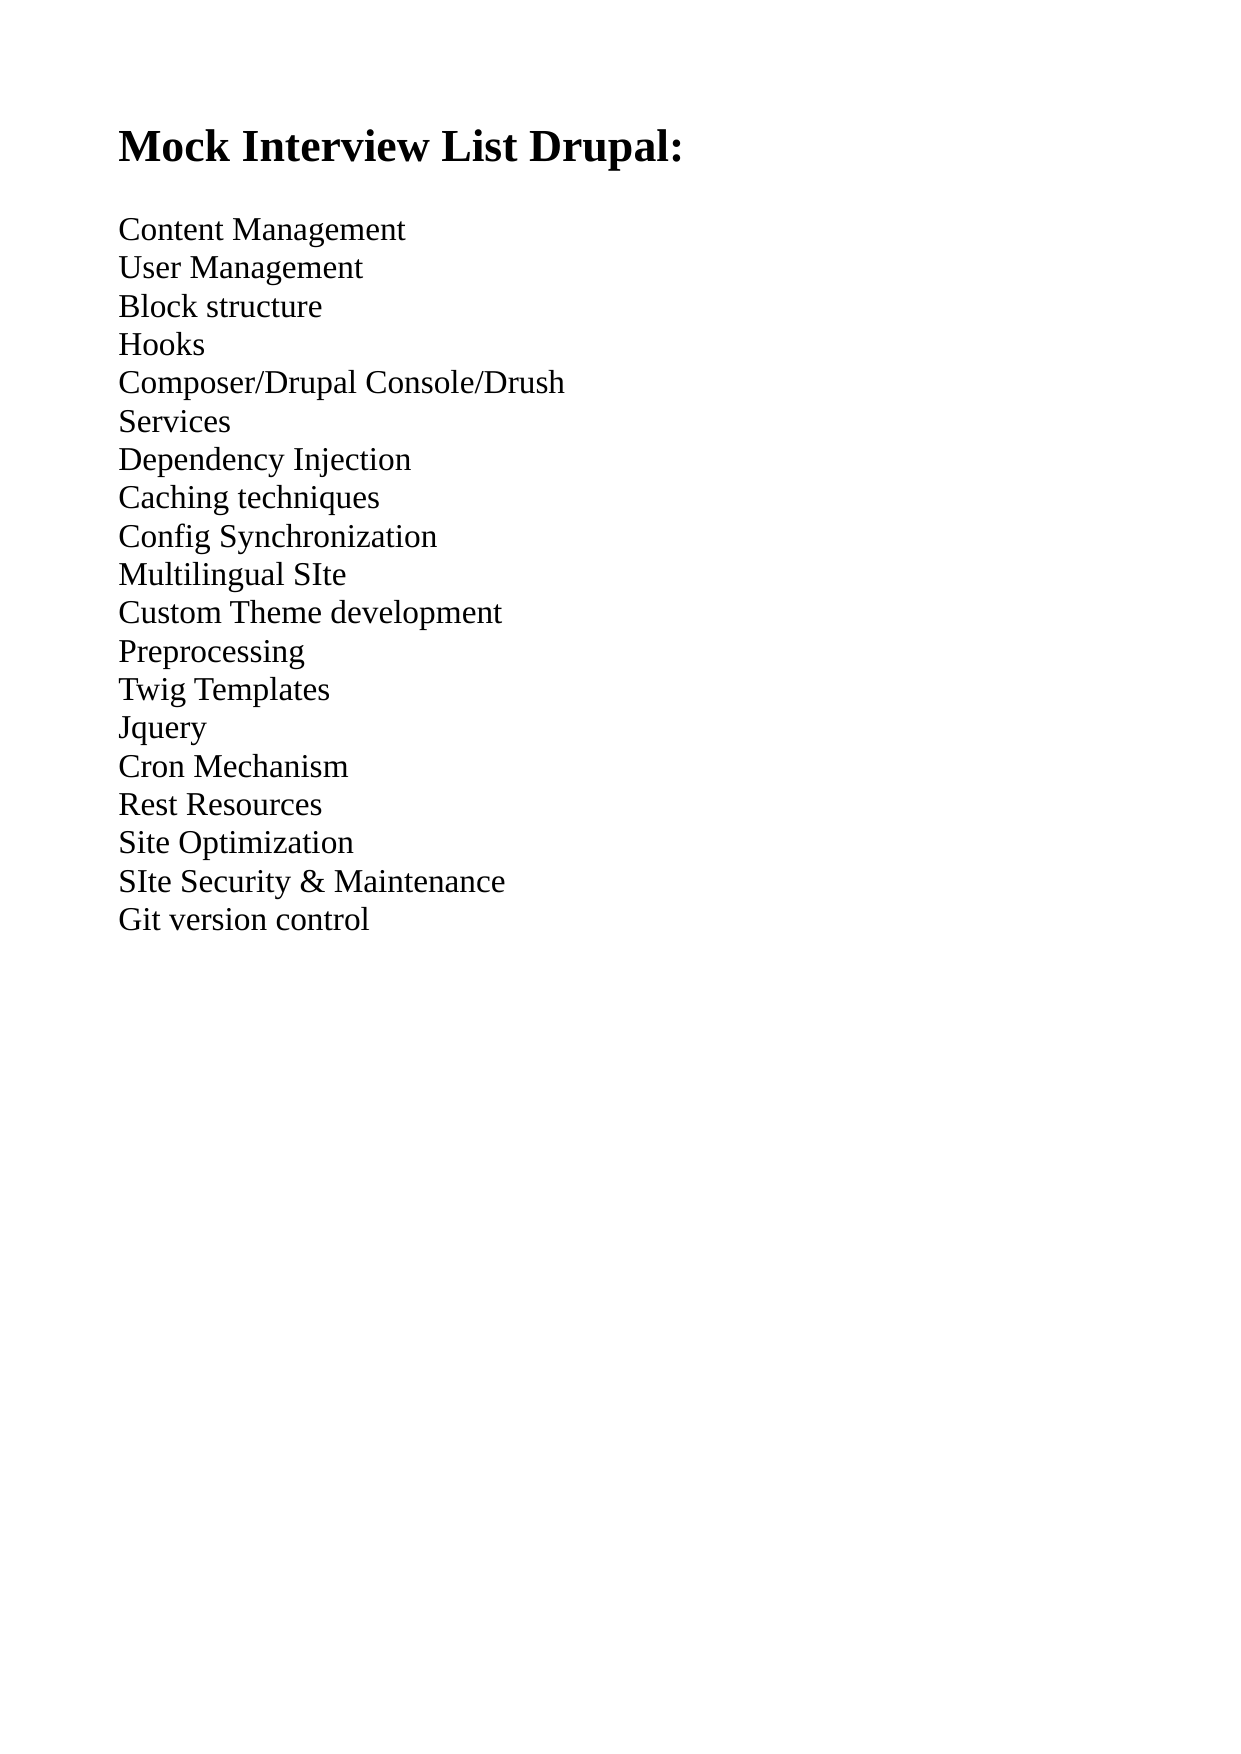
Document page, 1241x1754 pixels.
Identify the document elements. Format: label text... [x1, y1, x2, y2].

text Mock Interview List Drupal: [118, 118, 1122, 171]
text Services [118, 401, 1122, 439]
text Jquery [118, 707, 1122, 746]
text Config Synchronization [118, 516, 1122, 554]
text Caching techniques [118, 477, 1122, 516]
text Cron Mechanism [118, 746, 1122, 784]
text Multilingual SIte [118, 554, 1122, 592]
text Custom Theme development [118, 592, 1122, 631]
text Composer/Drupal Console/Drush [118, 362, 1122, 401]
text SIte Security & Maintenance [118, 861, 1122, 899]
text User Management [118, 247, 1122, 286]
text Site Optimization [118, 822, 1122, 861]
text Preprocessing [118, 631, 1122, 669]
text Dependency Injection [118, 439, 1122, 477]
text Twig Templates [118, 669, 1122, 707]
text Rest Resources [118, 784, 1122, 822]
text Content Management [118, 209, 1122, 247]
text Git version control [118, 899, 1122, 937]
text Hooks [118, 324, 1122, 362]
text Block structure [118, 286, 1122, 324]
